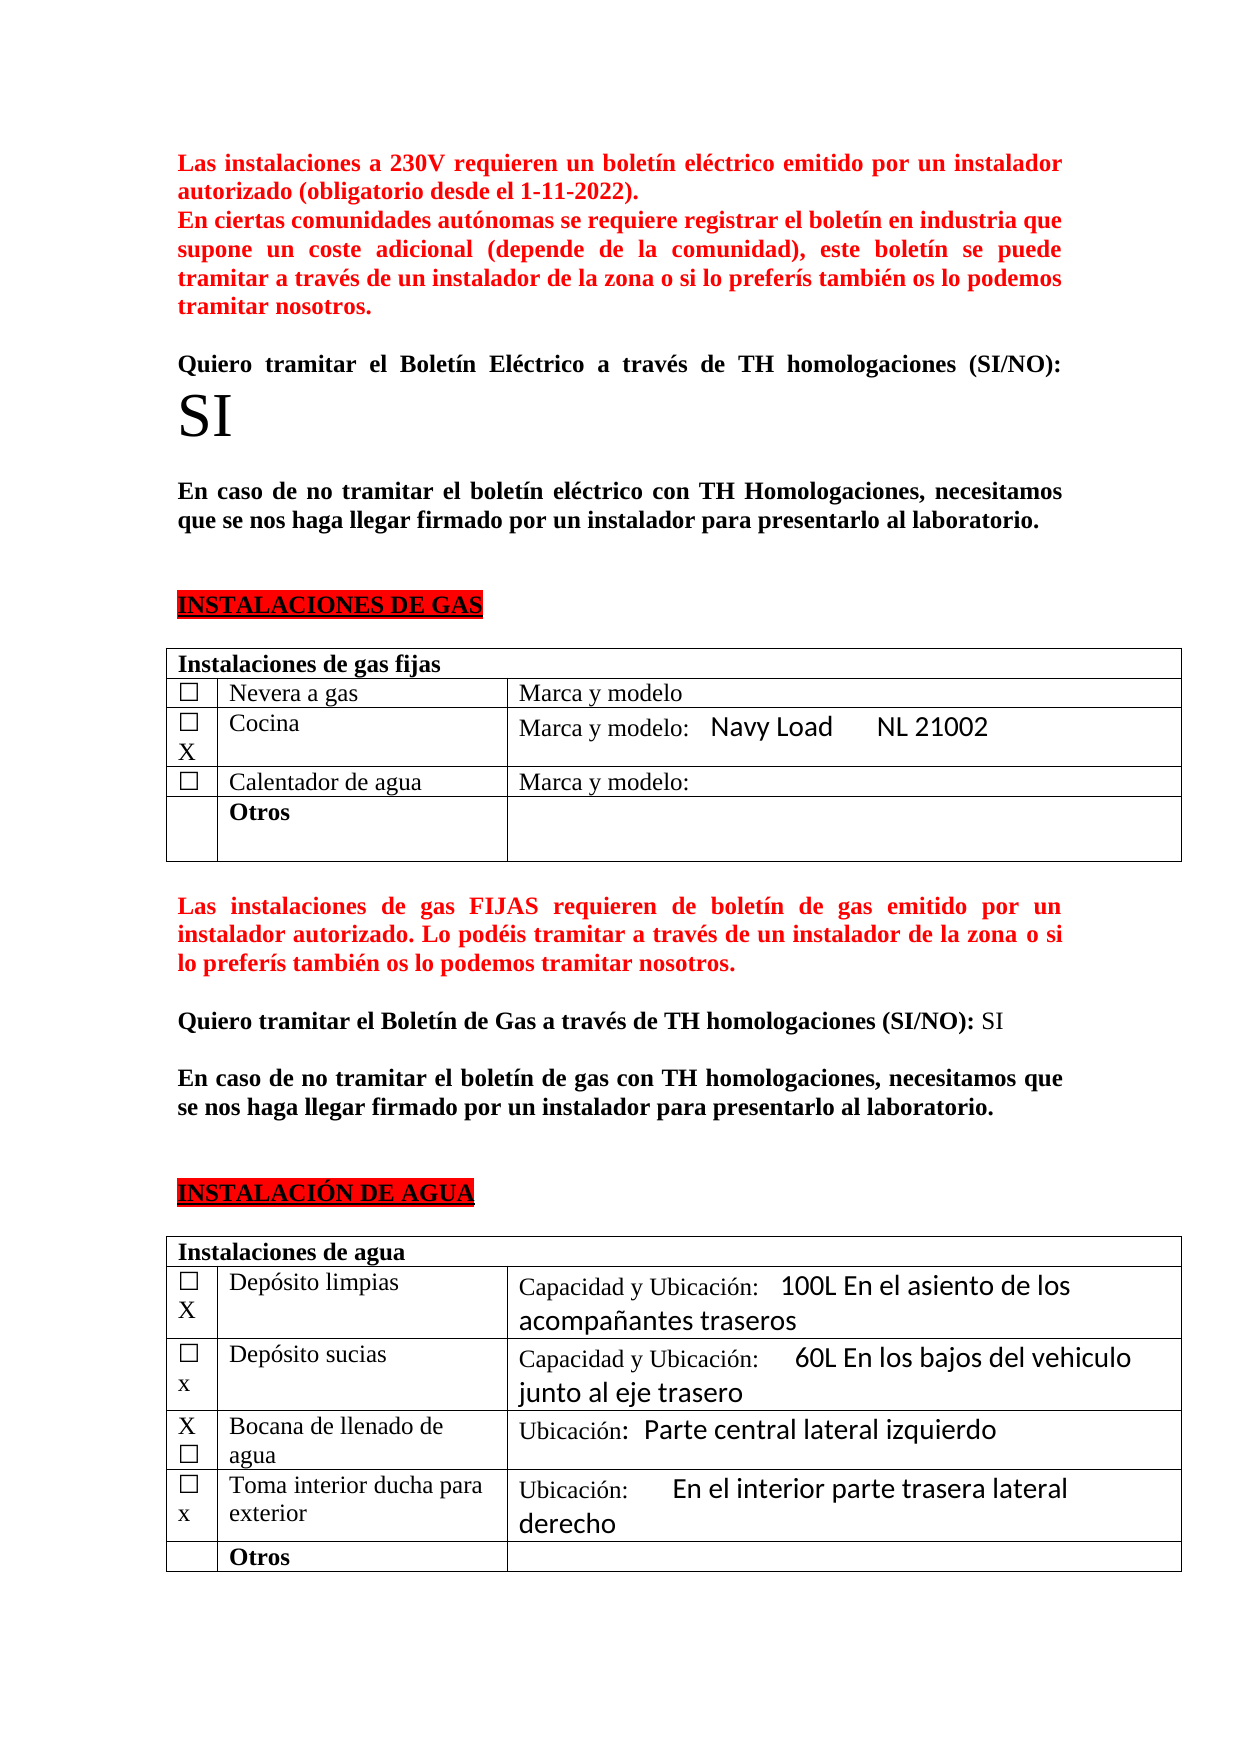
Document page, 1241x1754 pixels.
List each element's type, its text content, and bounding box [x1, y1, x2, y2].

text En caso de no tramitar el boletín eléctrico con TH Homologaciones, necesitamos que se nos haga llegar firmado por un instalador para presentarlo al laboratorio. [177, 476, 1063, 533]
text INSTALACIONES DE GAS [177, 590, 1063, 619]
table_cell ☐x [167, 1339, 217, 1410]
table_header Instalaciones de agua [167, 1237, 1181, 1266]
text Quiero tramitar el Boletín de Gas a través de TH homologaciones (SI/NO): SI [177, 1006, 1063, 1034]
text Quiero tramitar el Boletín Eléctrico a través de TH homologaciones (SI/NO): SI [177, 349, 1063, 449]
table_cell Bocana de llenado de agua [218, 1411, 507, 1469]
table_cell Calentador de agua [218, 767, 507, 796]
table_header Instalaciones de gas fijas [167, 649, 1181, 677]
table_cell Marca y modelo: [508, 767, 1181, 796]
table_cell ☐ [167, 767, 217, 796]
table_cell Toma interior ducha para exterior [218, 1470, 507, 1541]
table_cell Marca y modelo: Navy Load NL 21002 [508, 708, 1181, 766]
table_cell [508, 1542, 1181, 1571]
text En ciertas comunidades autónomas se requiere registrar el boletín en industria que supone un coste adicional (depende de la comunidad), este boletín se puede tramitar a través de un instalador de la zona o si lo preferís también os lo podemos tramitar nosotros. [177, 205, 1063, 320]
table_cell Otros [218, 1542, 507, 1571]
table_cell Nevera a gas [218, 679, 507, 707]
table_cell ☐x [167, 1470, 217, 1541]
table_cell X☐ [167, 1411, 217, 1469]
table_cell ☐X [167, 1267, 217, 1338]
table_cell Marca y modelo [508, 679, 1181, 707]
text INSTALACIÓN DE AGUA [177, 1178, 1063, 1207]
text Las instalaciones de gas FIJAS requieren de boletín de gas emitido por un instalador autorizado. Lo podéis tramitar a través de un instalador de la zona o si lo preferís también os lo podemos tramitar nosotros. [177, 891, 1063, 977]
table_cell Otros [218, 797, 507, 861]
table_cell ☐X [167, 708, 217, 766]
table_cell Ubicación: Parte central lateral izquierdo [508, 1411, 1181, 1469]
table_cell [167, 797, 217, 861]
table_cell [167, 1542, 217, 1571]
table_cell Depósito limpias [218, 1267, 507, 1338]
table_cell Capacidad y Ubicación: 60L En los bajos del vehiculo junto al eje trasero [508, 1339, 1181, 1410]
text En caso de no tramitar el boletín de gas con TH homologaciones, necesitamos que se nos haga llegar firmado por un instalador para presentarlo al laboratorio. [177, 1063, 1063, 1121]
table_cell Capacidad y Ubicación: 100L En el asiento de los acompañantes traseros [508, 1267, 1181, 1338]
table_cell [508, 797, 1181, 861]
text Las instalaciones a 230V requieren un boletín eléctrico emitido por un instalador autorizado (obligatorio desde el 1-11-2022). [177, 148, 1063, 205]
table_cell Depósito sucias [218, 1339, 507, 1410]
table_cell ☐ [167, 679, 217, 707]
table_cell Ubicación: En el interior parte trasera lateral derecho [508, 1470, 1181, 1541]
table_cell Cocina [218, 708, 507, 766]
